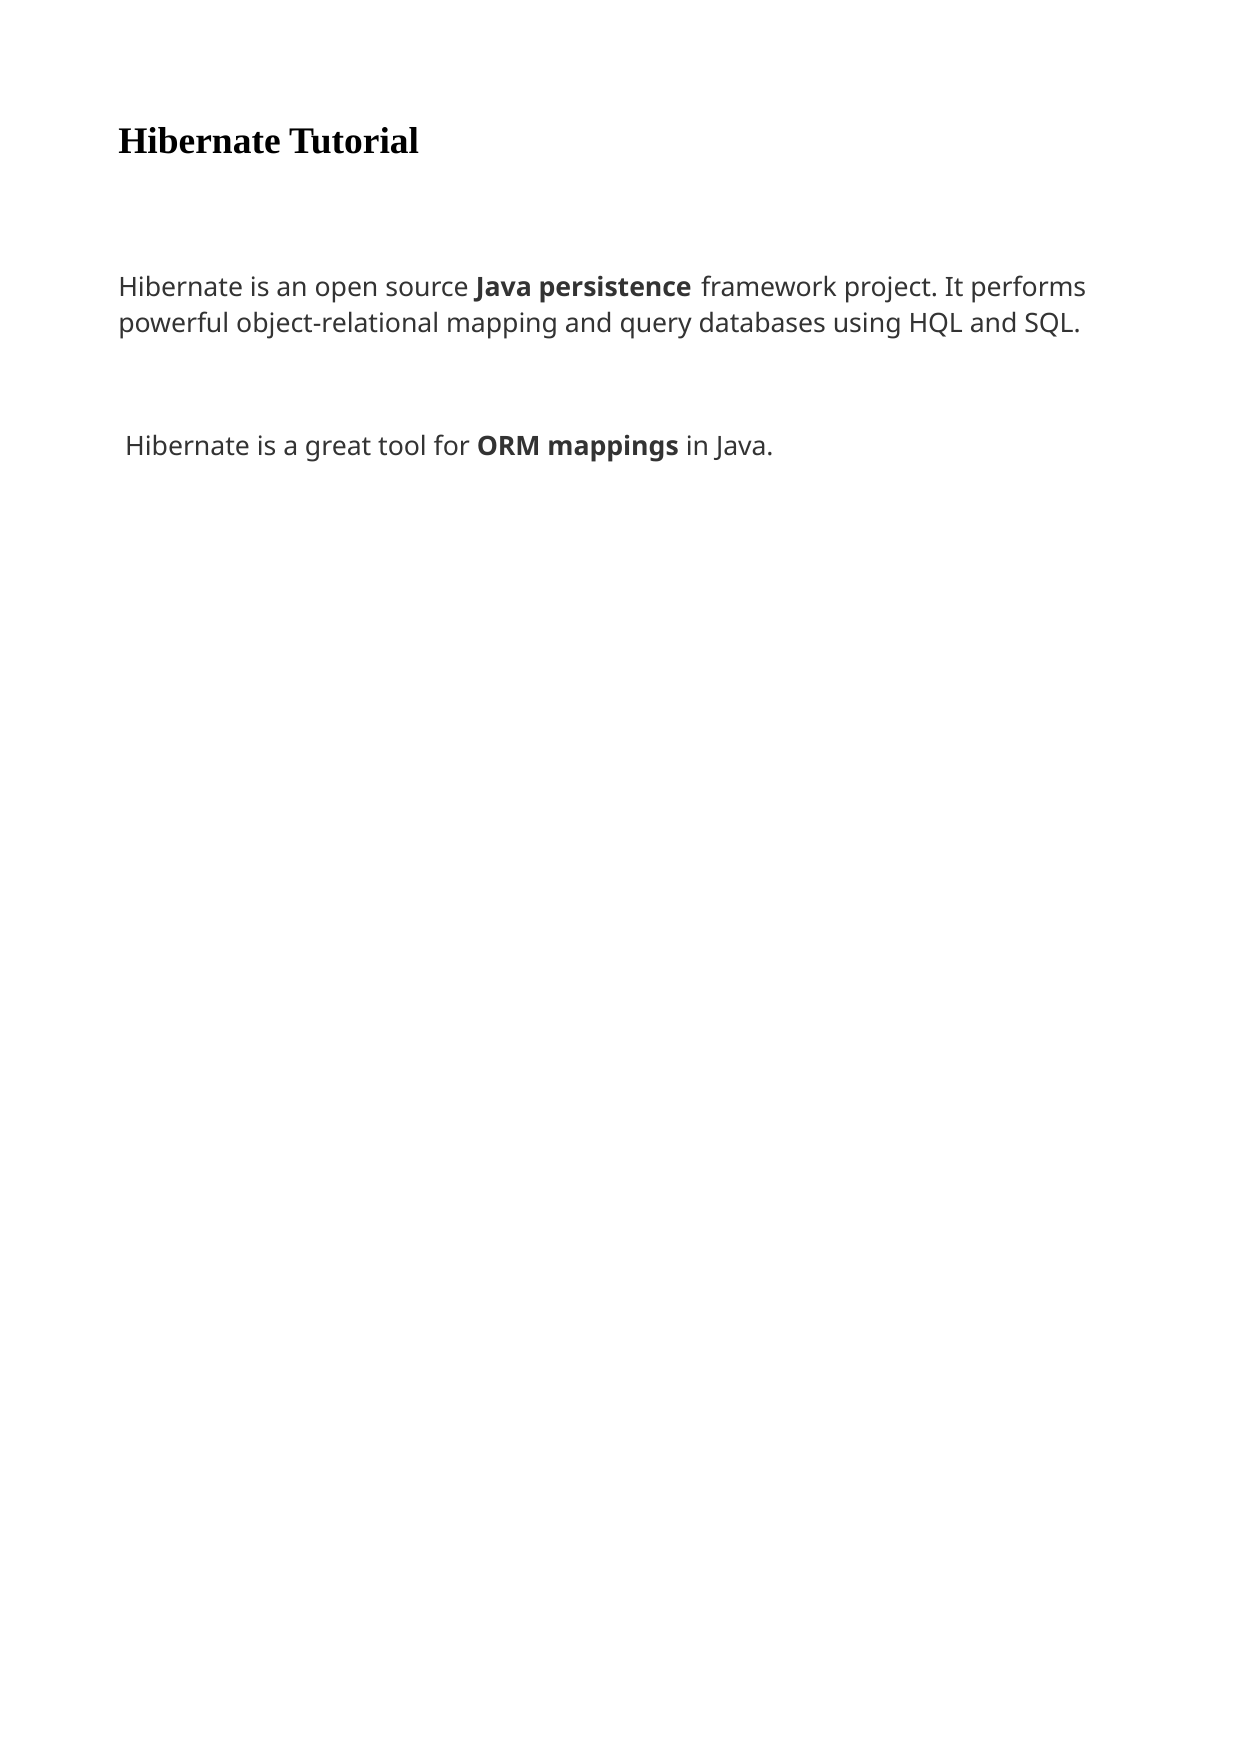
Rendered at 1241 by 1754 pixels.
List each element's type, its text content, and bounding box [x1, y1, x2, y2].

text Hibernate is a great tool for ORM mappings in Java. [118, 427, 1122, 463]
subtitle Hibernate Tutorial [118, 118, 1122, 161]
text Hibernate is an open source Java persistence framework project. It performs powerful object-relational mapping and query databases using HQL and SQL. [118, 261, 1122, 340]
